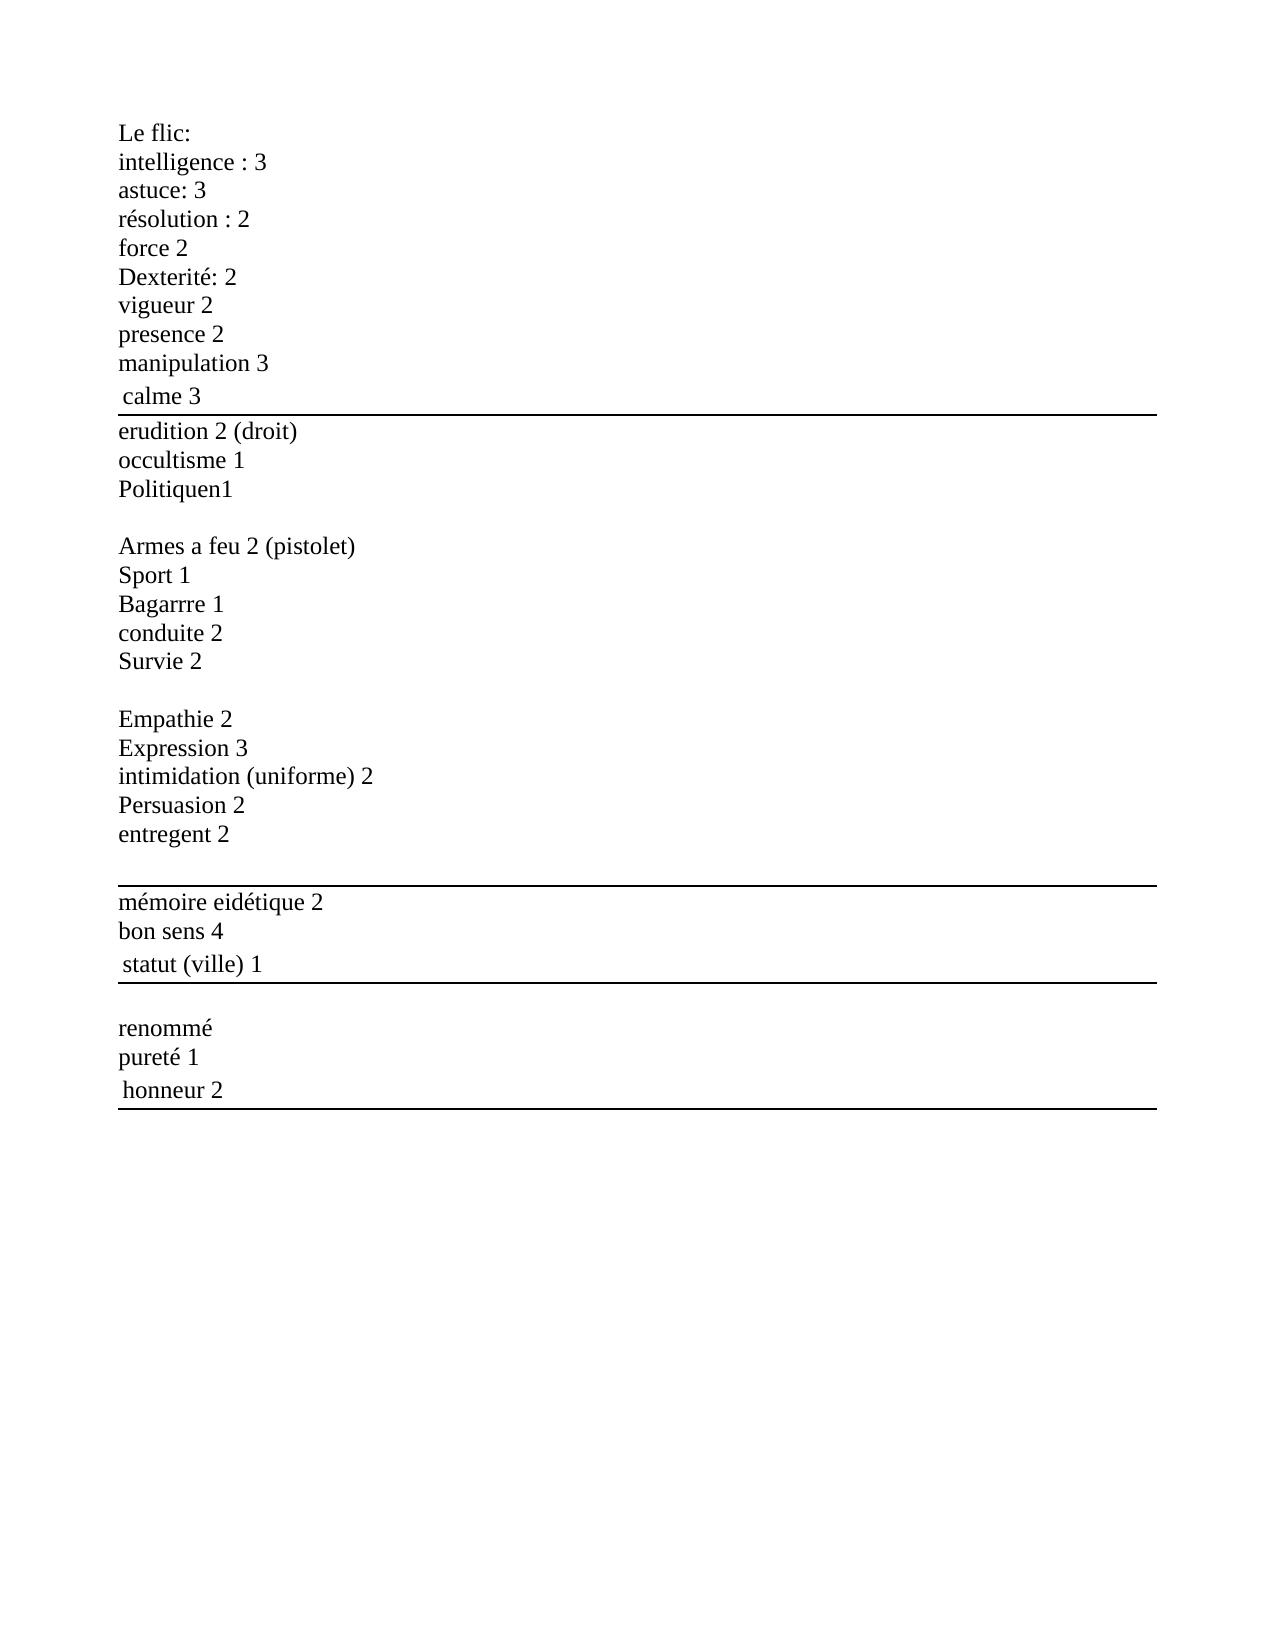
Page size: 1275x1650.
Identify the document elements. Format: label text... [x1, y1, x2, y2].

text vigueur 2 [118, 291, 1157, 319]
text Survie 2 [118, 646, 1157, 675]
text Persuasion 2 [118, 790, 1157, 819]
text entregent 2 [118, 819, 1157, 848]
text intelligence : 3 [118, 147, 1157, 176]
text presence 2 [118, 319, 1157, 348]
text conduite 2 [118, 618, 1157, 646]
text statut (ville) 1 [118, 945, 1157, 982]
text calme 3 [118, 377, 1157, 414]
text pureté 1 [118, 1042, 1157, 1071]
text Armes a feu 2 (pistolet) [118, 531, 1157, 560]
text honneur 2 [118, 1071, 1157, 1108]
text astuce: 3 [118, 176, 1157, 204]
text manipulation 3 [118, 348, 1157, 377]
text Politiquen1 [118, 474, 1157, 503]
text Expression 3 [118, 733, 1157, 761]
text Empathie 2 [118, 704, 1157, 733]
text Bagarrre 1 [118, 589, 1157, 618]
text mémoire eidétique 2 [118, 887, 1157, 916]
text bon sens 4 [118, 916, 1157, 945]
text résolution : 2 [118, 204, 1157, 233]
text Le flic: [118, 118, 1157, 147]
text erudition 2 (droit) [118, 416, 1157, 445]
text Dexterité: 2 [118, 262, 1157, 291]
text occultisme 1 [118, 445, 1157, 474]
text intimidation (uniforme) 2 [118, 761, 1157, 790]
text Sport 1 [118, 560, 1157, 589]
text force 2 [118, 233, 1157, 262]
text renommé [118, 1013, 1157, 1042]
